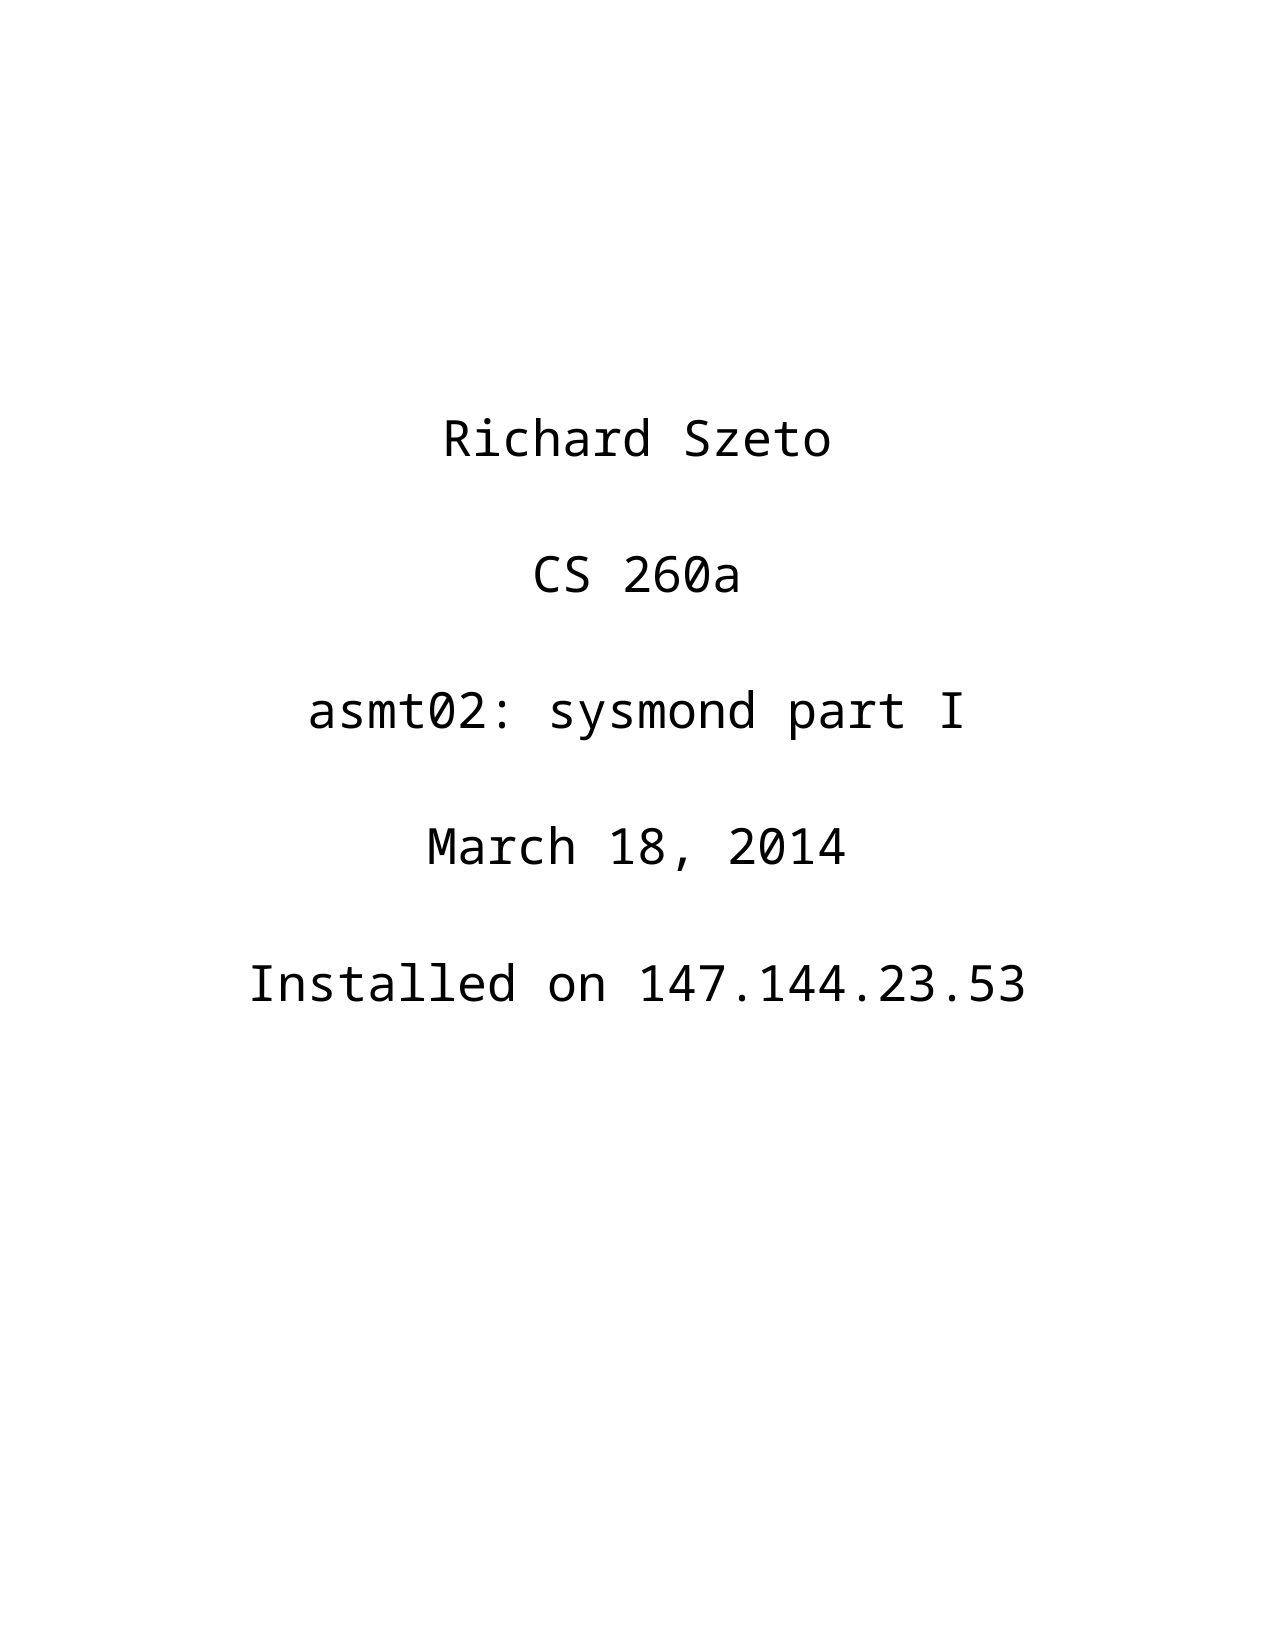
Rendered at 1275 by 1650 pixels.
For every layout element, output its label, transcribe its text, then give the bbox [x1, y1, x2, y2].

text Richard Szeto [118, 402, 1157, 471]
text asmt02: sysmond part I [118, 675, 1157, 743]
text Installed on 147.144.23.53 [118, 947, 1157, 1016]
text March 18, 2014 [118, 811, 1157, 879]
text CS 260a [118, 539, 1157, 607]
